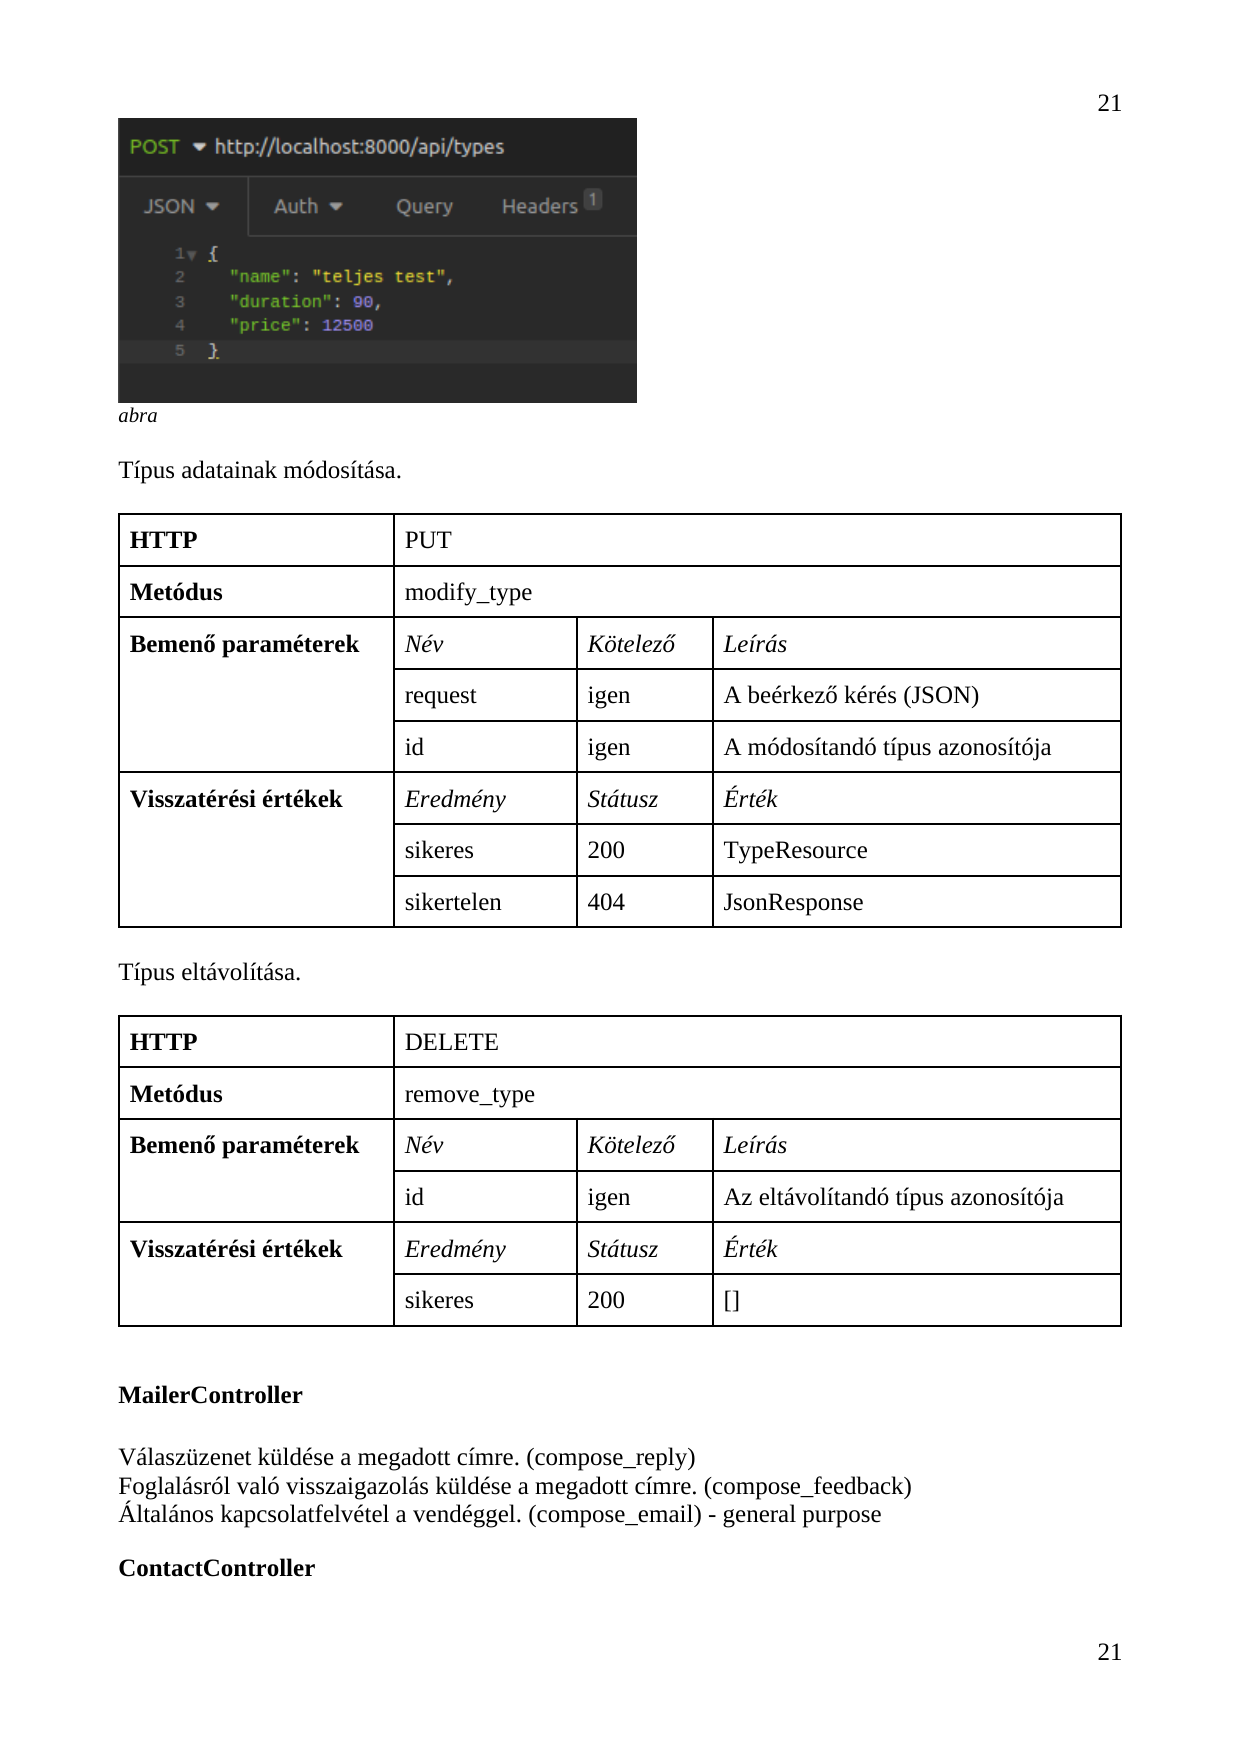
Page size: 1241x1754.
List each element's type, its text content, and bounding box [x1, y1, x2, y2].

text Foglalásról való visszaigazolás küldése a megadott címre. (compose_feedback) [118, 1471, 1122, 1499]
text Általános kapcsolatfelvétel a vendéggel. (compose_email) - general purpose [118, 1499, 1122, 1528]
table_cell Kötelező [578, 618, 712, 668]
table_header HTTP [120, 1017, 393, 1066]
table_cell Visszatérési értékek [120, 1223, 393, 1324]
table_cell Kötelező [578, 1120, 712, 1169]
table_cell Név [395, 618, 576, 668]
subtitle MailerController [118, 1380, 1122, 1409]
table_cell sikeres [395, 825, 576, 874]
table_cell 404 [578, 877, 712, 926]
table_cell Leírás [714, 1120, 1120, 1169]
table_cell Bemenő paraméterek [120, 1120, 393, 1221]
table_cell id [395, 722, 576, 771]
table_cell [] [714, 1275, 1120, 1324]
table_cell 200 [578, 825, 712, 874]
table_cell Metódus [120, 567, 393, 616]
table_cell igen [578, 670, 712, 719]
table_cell Eredmény [395, 773, 576, 823]
table_header HTTP [120, 515, 393, 564]
table_cell Az eltávolítandó típus azonosítója [714, 1172, 1120, 1221]
table_cell Metódus [120, 1068, 393, 1118]
text Típus eltávolítása. [118, 957, 1122, 986]
table_cell TypeResource [714, 825, 1120, 874]
table_cell Visszatérési értékek [120, 773, 393, 926]
table_cell sikertelen [395, 877, 576, 926]
table_cell Érték [714, 1223, 1120, 1273]
picture [118, 118, 637, 403]
table_cell modify_type [395, 567, 1120, 616]
table_cell A beérkező kérés (JSON) [714, 670, 1120, 719]
table_cell sikeres [395, 1275, 576, 1324]
text abra [118, 402, 1122, 427]
table_cell remove_type [395, 1068, 1120, 1118]
table_cell 200 [578, 1275, 712, 1324]
table_cell JsonResponse [714, 877, 1120, 926]
table_cell Eredmény [395, 1223, 576, 1273]
table_cell A módosítandó típus azonosítója [714, 722, 1120, 771]
table_cell igen [578, 1172, 712, 1221]
table_cell request [395, 670, 576, 719]
table_cell Státusz [578, 773, 712, 823]
table_cell Státusz [578, 1223, 712, 1273]
table_cell Név [395, 1120, 576, 1169]
table_cell igen [578, 722, 712, 771]
subtitle ContactController [118, 1553, 1122, 1582]
table_cell Érték [714, 773, 1120, 823]
text Válaszüzenet küldése a megadott címre. (compose_reply) [118, 1442, 1122, 1471]
table_cell id [395, 1172, 576, 1221]
table_cell Leírás [714, 618, 1120, 668]
text Típus adatainak módosítása. [118, 455, 1122, 484]
table_header DELETE [395, 1017, 1120, 1066]
table_header PUT [395, 515, 1120, 564]
table_cell Bemenő paraméterek [120, 618, 393, 771]
